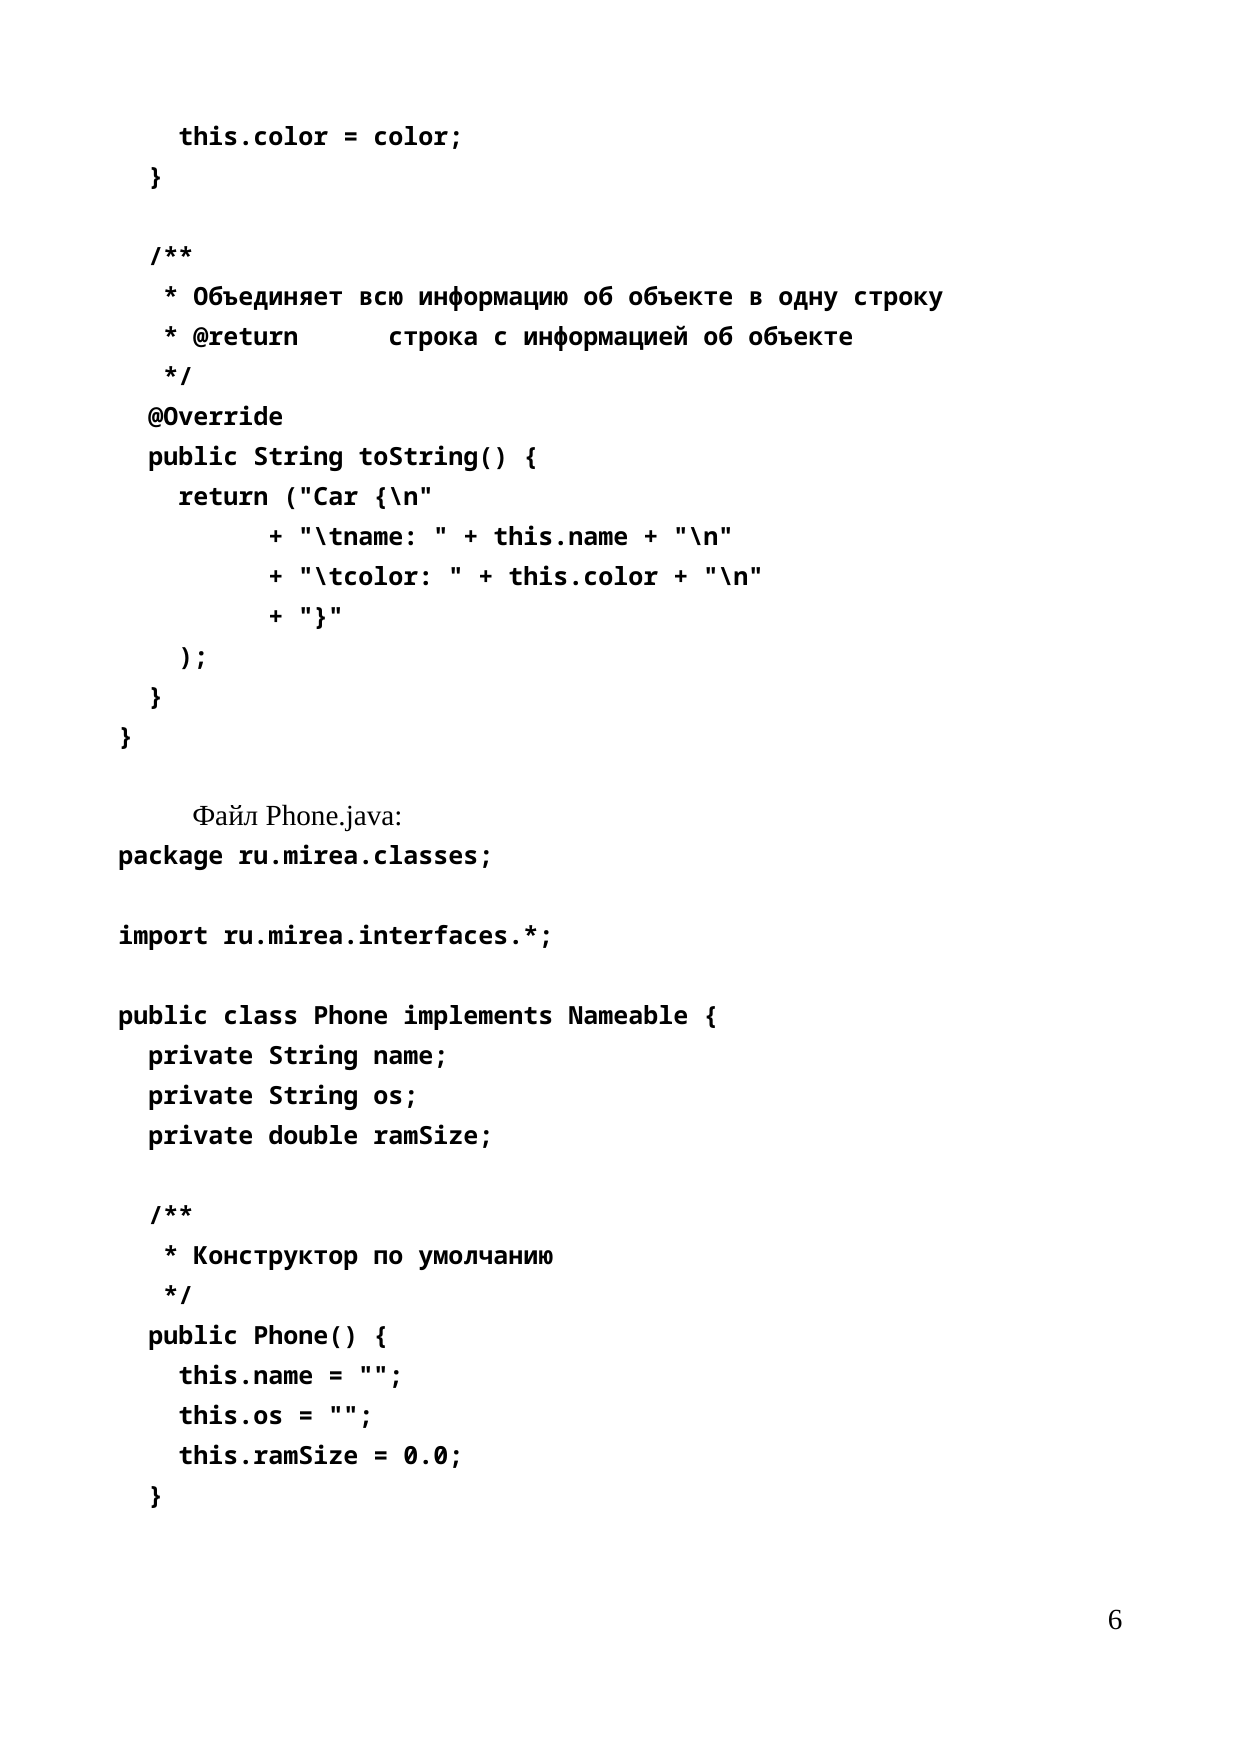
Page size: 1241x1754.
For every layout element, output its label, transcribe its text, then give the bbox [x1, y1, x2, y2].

text public Phone() { [118, 1318, 1122, 1352]
text + "\tcolor: " + this.color + "\n" [118, 558, 1122, 592]
text */ [118, 1278, 1122, 1312]
text } [118, 678, 1122, 712]
text public class Phone implements Nameable { [118, 998, 1122, 1032]
text /** [118, 1198, 1122, 1232]
text + "\tname: " + this.name + "\n" [118, 518, 1122, 552]
text /** [118, 238, 1122, 272]
text private String os; [118, 1078, 1122, 1112]
text ); [118, 638, 1122, 672]
text this.os = ""; [118, 1398, 1122, 1432]
text * Объединяет всю информацию об объекте в одну строку [118, 278, 1122, 312]
text @Override [118, 398, 1122, 432]
text return ("Car {\n" [118, 478, 1122, 512]
text Файл Phone.java: [118, 798, 1122, 832]
text this.ramSize = 0.0; [118, 1438, 1122, 1472]
text } [118, 718, 1122, 752]
text * @return строка с информацией об объекте [118, 318, 1122, 352]
text this.name = ""; [118, 1358, 1122, 1392]
text import ru.mirea.interfaces.*; [118, 918, 1122, 952]
text package ru.mirea.classes; [118, 838, 1122, 872]
text } [118, 158, 1122, 192]
text */ [118, 358, 1122, 392]
text private double ramSize; [118, 1118, 1122, 1152]
text * Конструктор по умолчанию [118, 1238, 1122, 1272]
text private String name; [118, 1038, 1122, 1072]
text public String toString() { [118, 438, 1122, 472]
text + "}" [118, 598, 1122, 632]
text this.color = color; [118, 118, 1122, 152]
text } [118, 1478, 1122, 1512]
